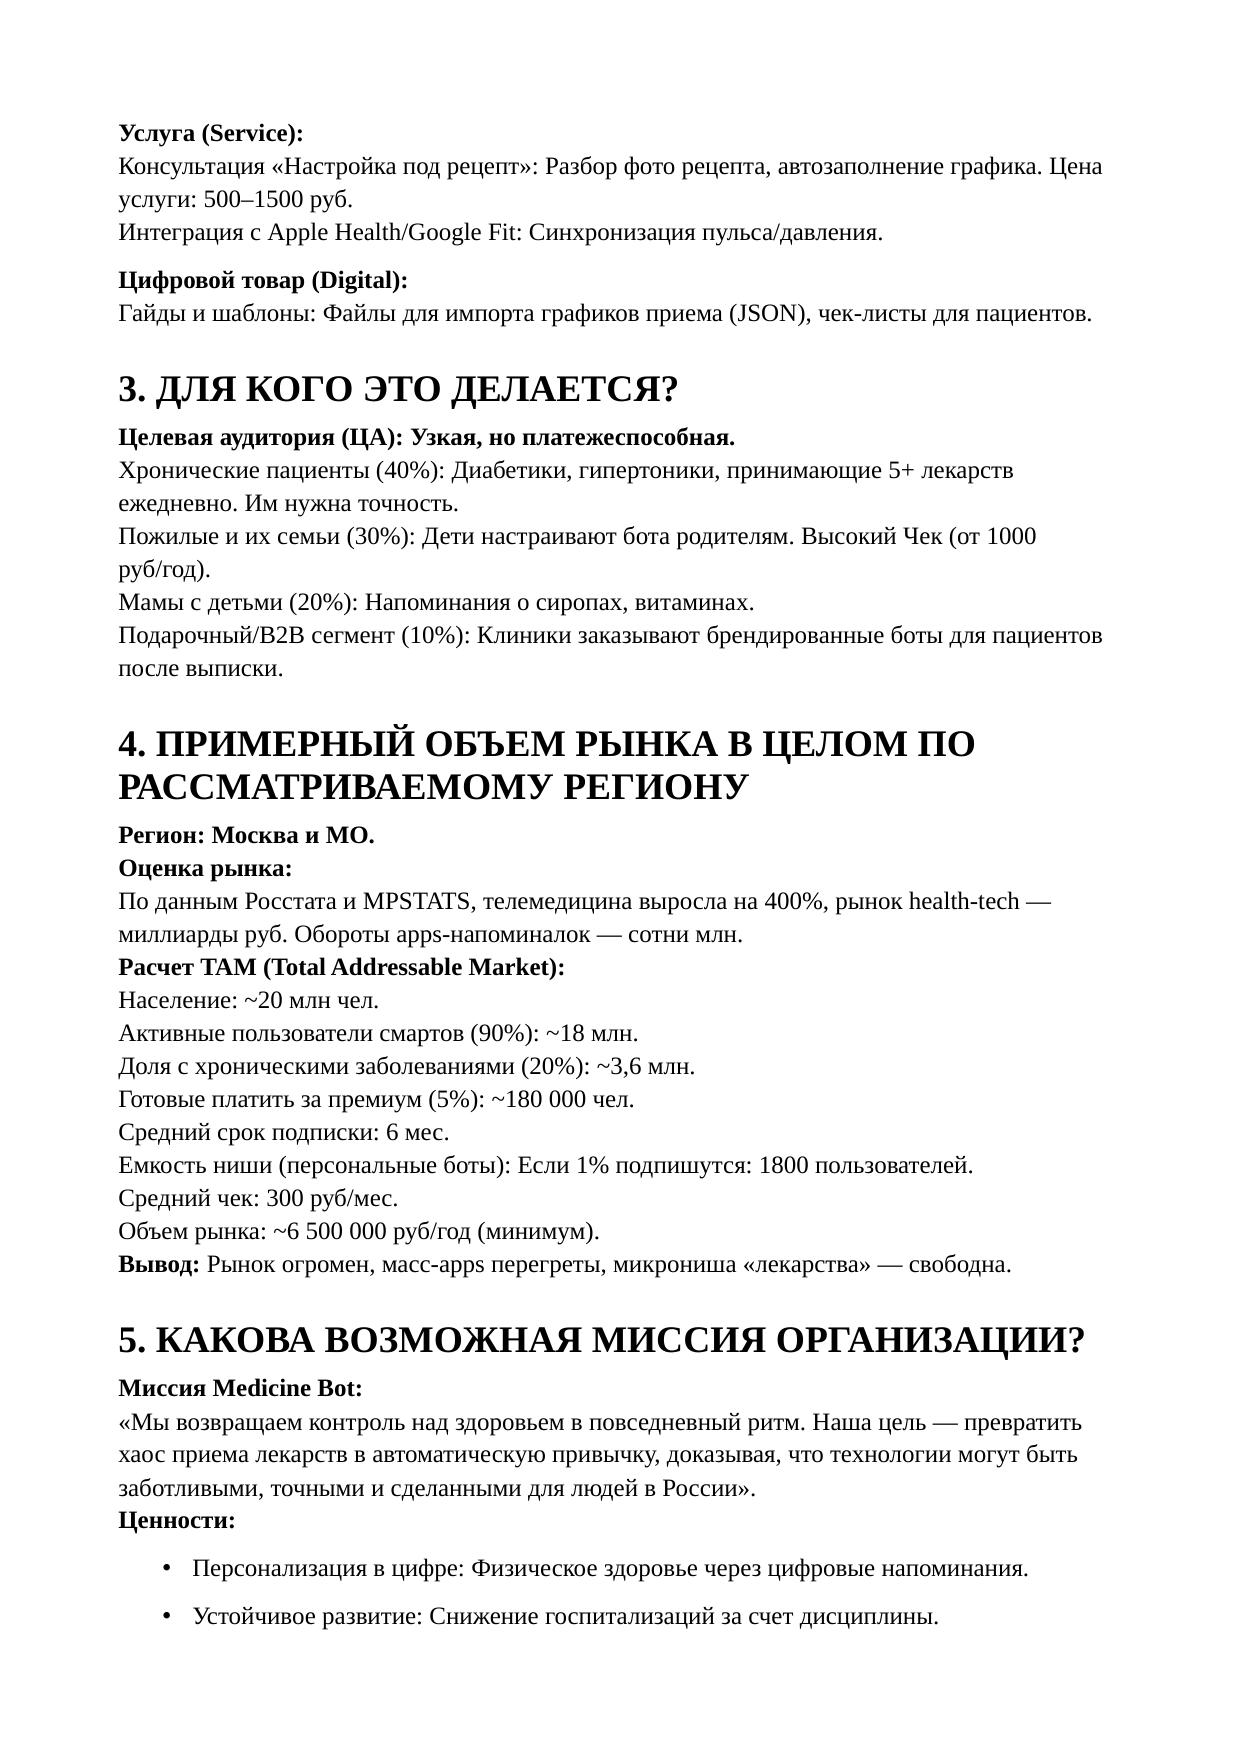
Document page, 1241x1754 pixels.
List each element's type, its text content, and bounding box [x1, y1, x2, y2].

text Услуга (Service): Консультация «Настройка под рецепт»: Разбор фото рецепта, автозаполнение графика. Цена услуги: 500–1500 руб. Интеграция с Apple Health/Google Fit: Синхронизация пульса/давления. [118, 118, 1122, 246]
list Устойчивое развитие: Снижение госпитализаций за счет дисциплины. [162, 1601, 1122, 1629]
text Миссия Medicine Bot: «Мы возвращаем контроль над здоровьем в повседневный ритм. Наша цель — превратить хаос приема лекарств в автоматическую привычку, доказывая, что технологии могут быть заботливыми, точными и сделанными для людей в России». Ценности: [118, 1373, 1122, 1534]
text Цифровой товар (Digital): Гайды и шаблоны: Файлы для импорта графиков приема (JSON), чек-листы для пациентов. [118, 265, 1122, 327]
text Целевая аудитория (ЦА): Узкая, но платежеспособная. Хронические пациенты (40%): Диабетики, гипертоники, принимающие 5+ лекарств ежедневно. Им нужна точность. Пожилые и их семьи (30%): Дети настраивают бота родителям. Высокий Чек (от 1000 руб/год). Мамы с детьми (20%): Напоминания о сиропах, витаминах. Подарочный/B2B сегмент (10%): Клиники заказывают брендированные боты для пациентов после выписки. [118, 422, 1122, 682]
subtitle 5. КАКОВА ВОЗМОЖНАЯ МИССИЯ ОРГАНИЗАЦИИ? [118, 1318, 1122, 1361]
list Персонализация в цифре: Физическое здоровье через цифровые напоминания. [162, 1553, 1122, 1582]
subtitle 3. ДЛЯ КОГО ЭТО ДЕЛАЕТСЯ? [118, 366, 1122, 409]
subtitle 4. ПРИМЕРНЫЙ ОБЪЕМ РЫНКА В ЦЕЛОМ ПО РАССМАТРИВАЕМОМУ РЕГИОНУ [118, 721, 1122, 808]
text Регион: Москва и МО. Оценка рынка: По данным Росстата и MPSTATS, телемедицина выросла на 400%, рынок health-tech — миллиарды руб. Обороты apps-напоминалок — сотни млн. Расчет TAM (Total Addressable Market): Население: ~20 млн чел. Активные пользователи смартов (90%): ~18 млн. Доля с хроническими заболеваниями (20%): ~3,6 млн. Готовые платить за премиум (5%): ~180 000 чел. Средний срок подписки: 6 мес. Емкость ниши (персональные боты): Если 1% подпишутся: 1800 пользователей. Средний чек: 300 руб/мес. Объем рынка: ~6 500 000 руб/год (минимум). Вывод: Рынок огромен, масс-apps перегреты, микрониша «лекарства» — свободна. [118, 820, 1122, 1278]
